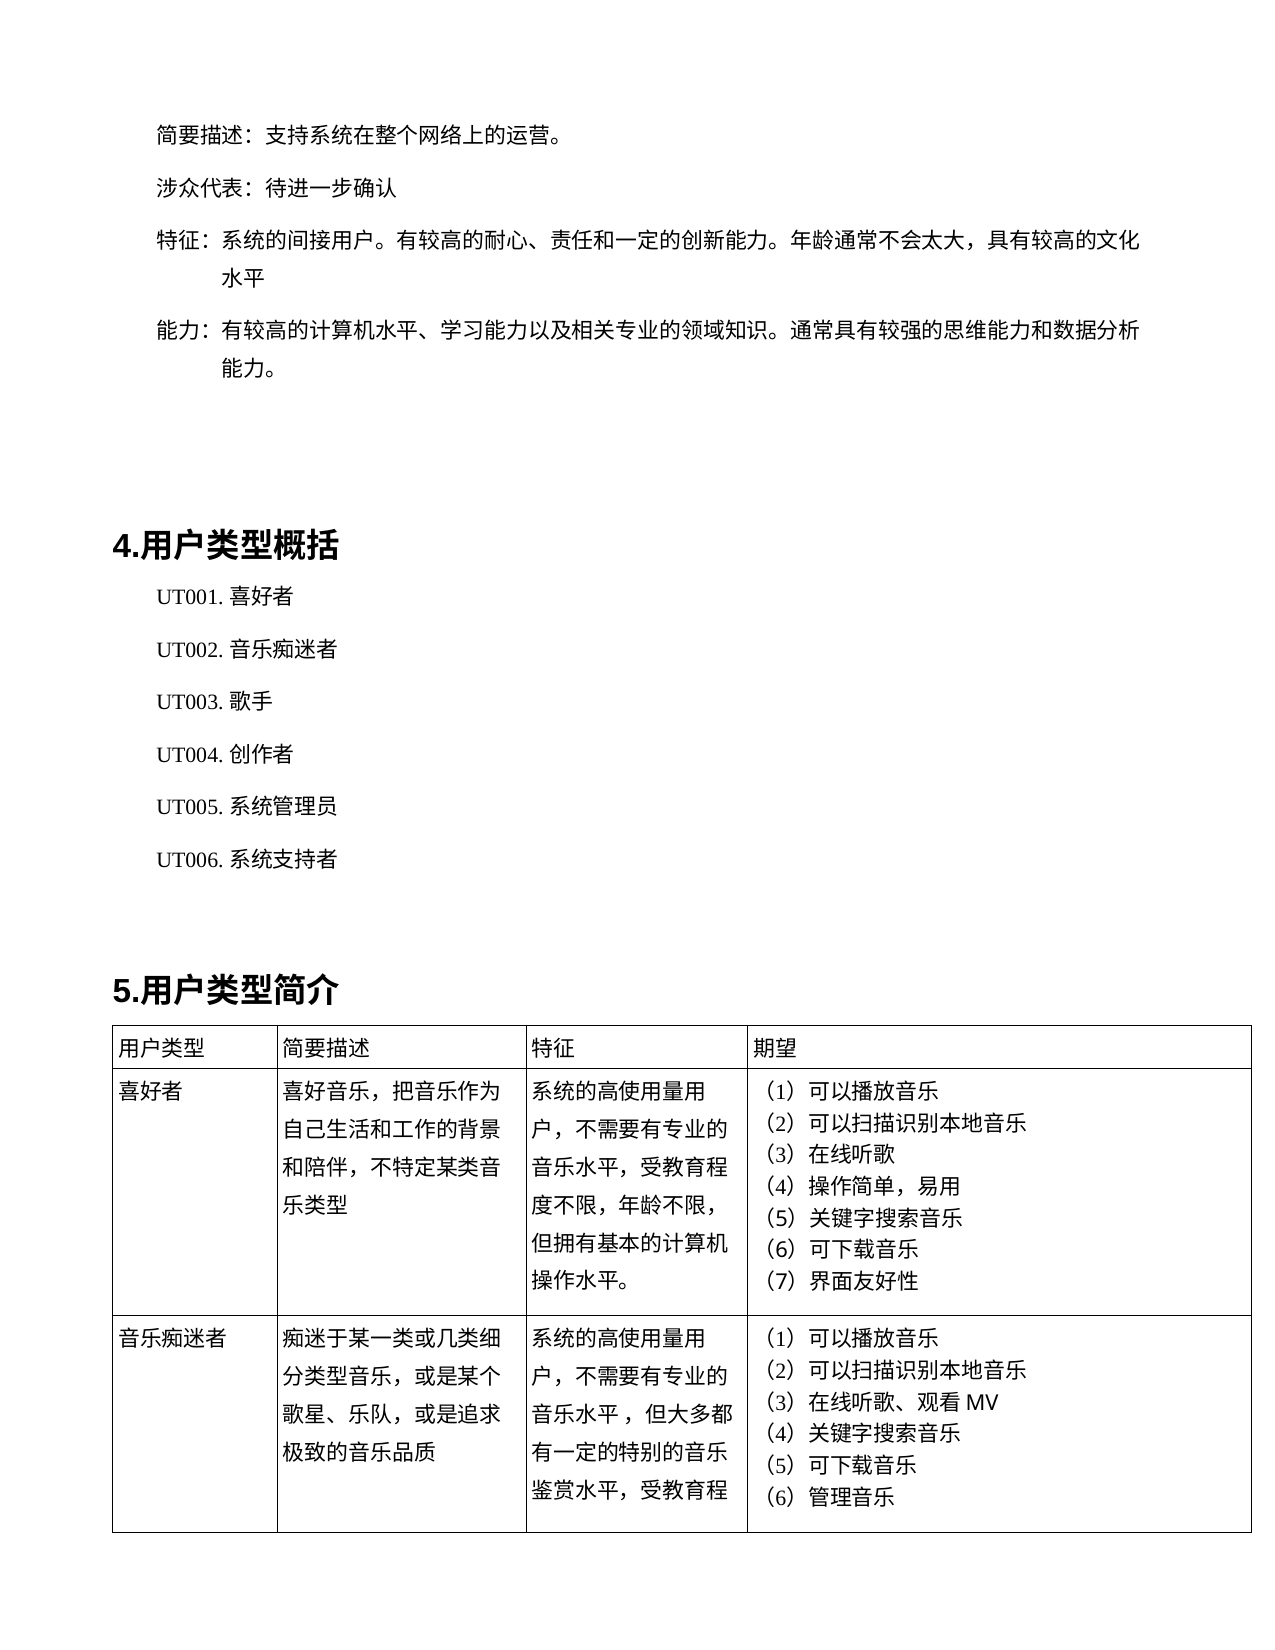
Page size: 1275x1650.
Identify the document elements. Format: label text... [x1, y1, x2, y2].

table_header 简要描述 [278, 1026, 526, 1068]
text UT005. 系统管理员 [112, 789, 1156, 821]
table_cell 系统的高使用量用户，不需要有专业的音乐水平 ，但大多都有一定的特别的音乐鉴赏水平，受教育程 [527, 1316, 747, 1532]
text UT006. 系统支持者 [112, 842, 1156, 873]
table_cell 系统的高使用量用户，不需要有专业的音乐水平，受教育程度不限，年龄不限，但拥有基本的计算机操作水平。 [527, 1069, 747, 1315]
text UT004. 创作者 [112, 737, 1156, 768]
text UT003. 歌手 [112, 684, 1156, 716]
table_cell 喜好者 [113, 1069, 277, 1315]
table_header 期望 [748, 1026, 1251, 1068]
text 涉众代表：待进一步确认 [112, 171, 1156, 202]
table_cell 音乐痴迷者 [113, 1316, 277, 1532]
table_header 特征 [527, 1026, 747, 1068]
table_cell 喜好音乐，把音乐作为自己生活和工作的背景和陪伴，不特定某类音乐类型 [278, 1069, 526, 1315]
text UT002. 音乐痴迷者 [112, 632, 1156, 663]
table_cell （1）可以播放音乐 （2）可以扫描识别本地音乐 （3）在线听歌 （4）操作简单，易用 （5）关键字搜索音乐 （6）可下载音乐 （7）界面友好性 [748, 1069, 1251, 1315]
text 简要描述：支持系统在整个网络上的运营。 [112, 118, 1156, 150]
table_cell 痴迷于某一类或几类细分类型音乐，或是某个歌星、乐队，或是追求极致的音乐品质 [278, 1316, 526, 1532]
table_cell （1）可以播放音乐 （2）可以扫描识别本地音乐 （3）在线听歌、观看MV （4）关键字搜索音乐 （5）可下载音乐 （6）管理音乐 [748, 1316, 1251, 1532]
text 能力：有较高的计算机水平、学习能力以及相关专业的领域知识。通常具有较强的思维能力和数据分析 能力。 [112, 313, 1156, 383]
subtitle 4.用户类型概括 [112, 518, 1156, 567]
text UT001. 喜好者 [112, 579, 1156, 611]
text 5.用户类型简介 [112, 964, 1156, 1012]
text 特征：系统的间接用户。有较高的耐心、责任和一定的创新能力。年龄通常不会太大，具有较高的文化 水平 [112, 223, 1156, 293]
table_header 用户类型 [113, 1026, 277, 1068]
